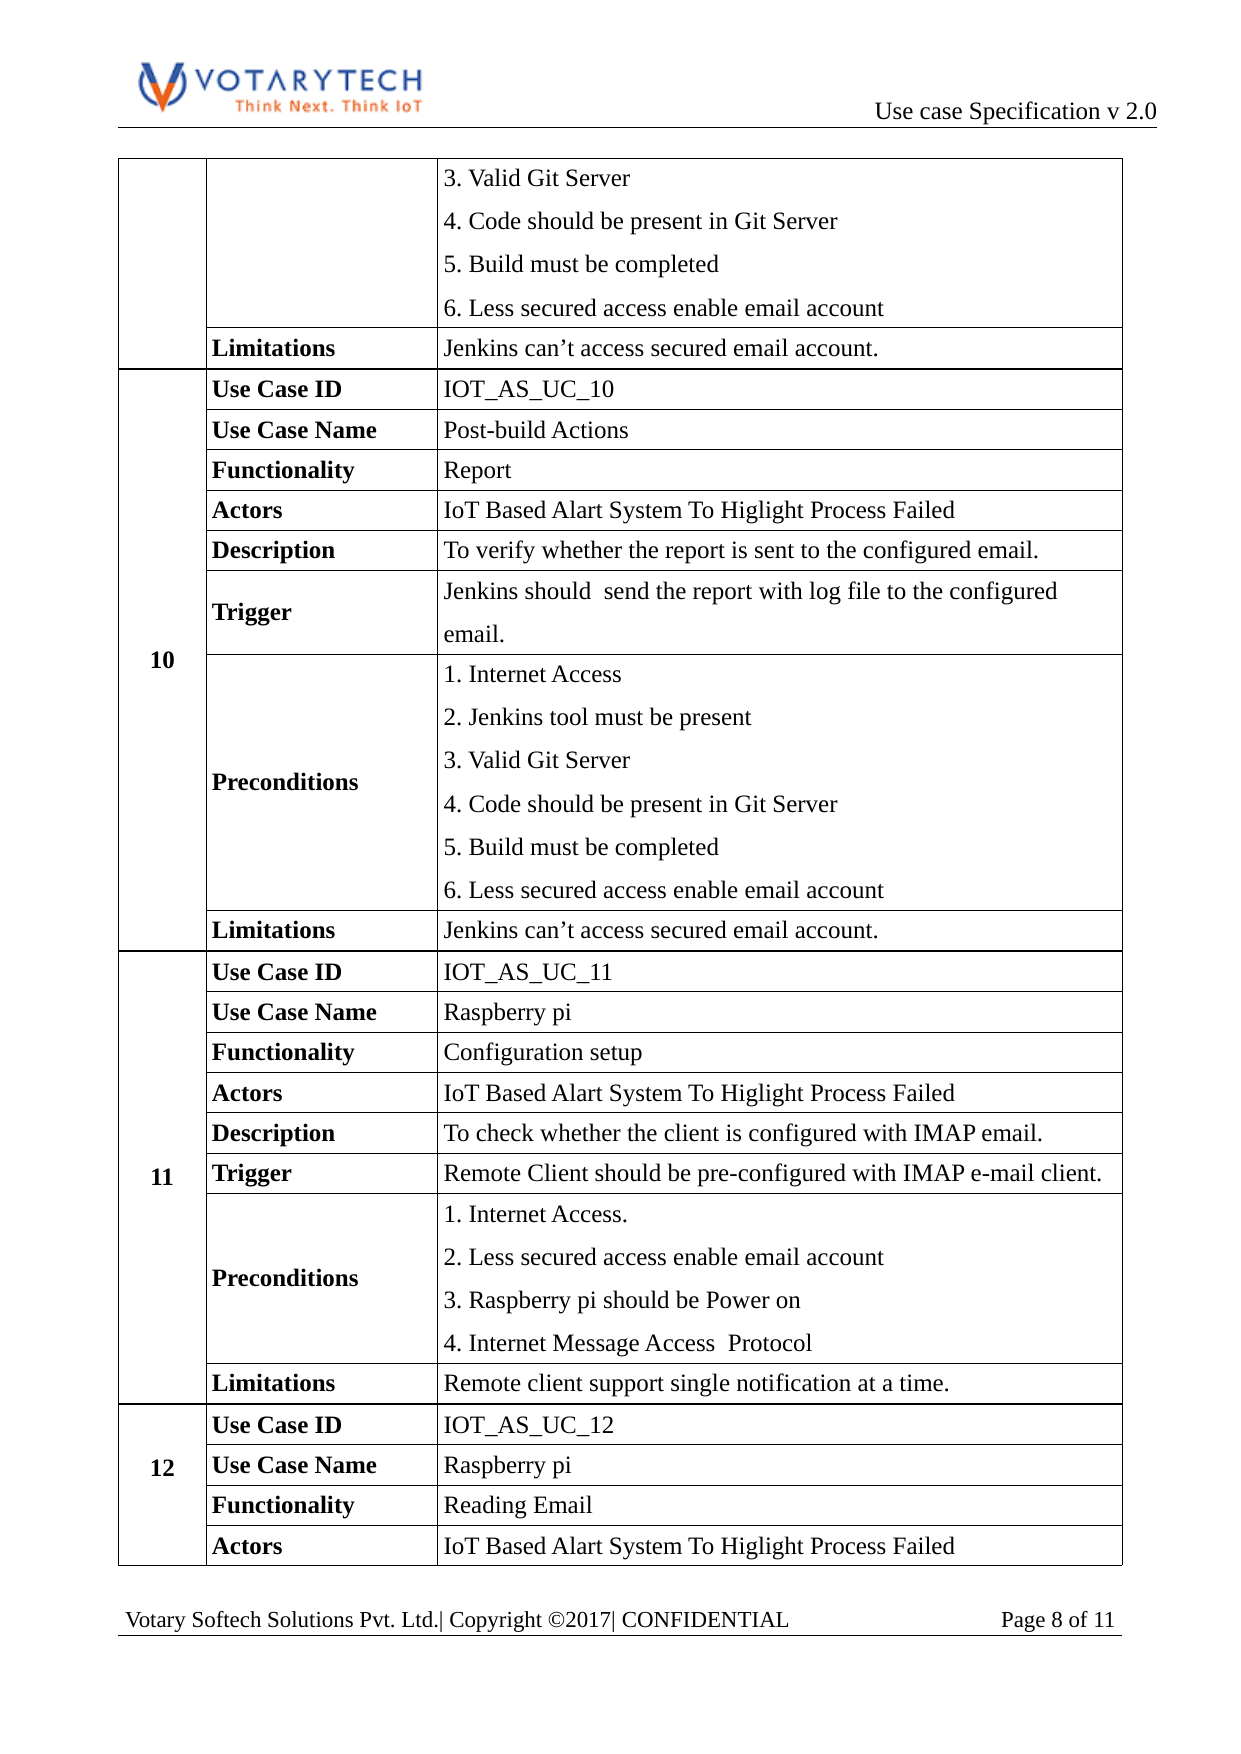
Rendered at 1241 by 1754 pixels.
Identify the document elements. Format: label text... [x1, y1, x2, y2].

table_cell Configuration setup [438, 1033, 1122, 1072]
table_cell Actors [207, 1526, 437, 1565]
table_cell IoT Based Alart System To Higlight Process Failed [438, 491, 1122, 530]
table_cell IOT_AS_UC_11 [438, 952, 1122, 991]
table_cell IoT Based Alart System To Higlight Process Failed [438, 1526, 1122, 1565]
table_cell Raspberry pi [438, 1445, 1122, 1484]
table_cell IoT Based Alart System To Higlight Process Failed [438, 1073, 1122, 1112]
table_cell Functionality [207, 450, 437, 489]
table_cell Functionality [207, 1486, 437, 1525]
table_cell Jenkins can’t access secured email account. [438, 328, 1122, 367]
table_cell Trigger [207, 1154, 437, 1193]
table_cell IOT_AS_UC_12 [438, 1405, 1122, 1444]
table_cell Reading Email [438, 1486, 1122, 1525]
table_cell Report [438, 450, 1122, 489]
table_cell 11 [119, 952, 206, 1403]
table_cell 12 [119, 1405, 206, 1565]
table_cell 3. Valid Git Server 4. Code should be present in Git Server 5. Build must be completed 6. Less secured access enable email account [438, 159, 1122, 327]
table_cell Use Case Name [207, 1445, 437, 1484]
table_cell Limitations [207, 1364, 437, 1403]
table_cell Use Case ID [207, 952, 437, 991]
picture [129, 59, 430, 119]
table_cell Use Case ID [207, 370, 437, 409]
table_cell Preconditions [207, 1194, 437, 1362]
table_cell 10 [119, 370, 206, 950]
table_cell Functionality [207, 1033, 437, 1072]
table_cell [207, 159, 437, 327]
table_cell Actors [207, 1073, 437, 1112]
table_cell Preconditions [207, 655, 437, 909]
table_cell 1. Internet Access. 2. Less secured access enable email account 3. Raspberry pi should be Power on 4. Internet Message Access Protocol [438, 1194, 1122, 1362]
table_cell Jenkins can’t access secured email account. [438, 911, 1122, 950]
table_cell 1. Internet Access 2. Jenkins tool must be present 3. Valid Git Server 4. Code should be present in Git Server 5. Build must be completed 6. Less secured access enable email account [438, 655, 1122, 909]
table_cell Description [207, 1113, 437, 1152]
table_cell To verify whether the report is sent to the configured email. [438, 531, 1122, 570]
table_cell Jenkins should send the report with log file to the configured email. [438, 571, 1122, 653]
table_cell Post-build Actions [438, 410, 1122, 449]
table_cell Use Case Name [207, 410, 437, 449]
table_cell Trigger [207, 571, 437, 653]
table_cell Limitations [207, 911, 437, 950]
table_cell [119, 159, 206, 367]
table_cell Use Case Name [207, 992, 437, 1032]
table_cell IOT_AS_UC_10 [438, 370, 1122, 409]
table_cell Actors [207, 491, 437, 530]
table_cell Raspberry pi [438, 992, 1122, 1032]
table_cell To check whether the client is configured with IMAP email. [438, 1113, 1122, 1152]
table_cell Description [207, 531, 437, 570]
table_cell Limitations [207, 328, 437, 367]
table_cell Remote Client should be pre-configured with IMAP e-mail client. [438, 1154, 1122, 1193]
table_cell Use Case ID [207, 1405, 437, 1444]
table_cell Remote client support single notification at a time. [438, 1364, 1122, 1403]
